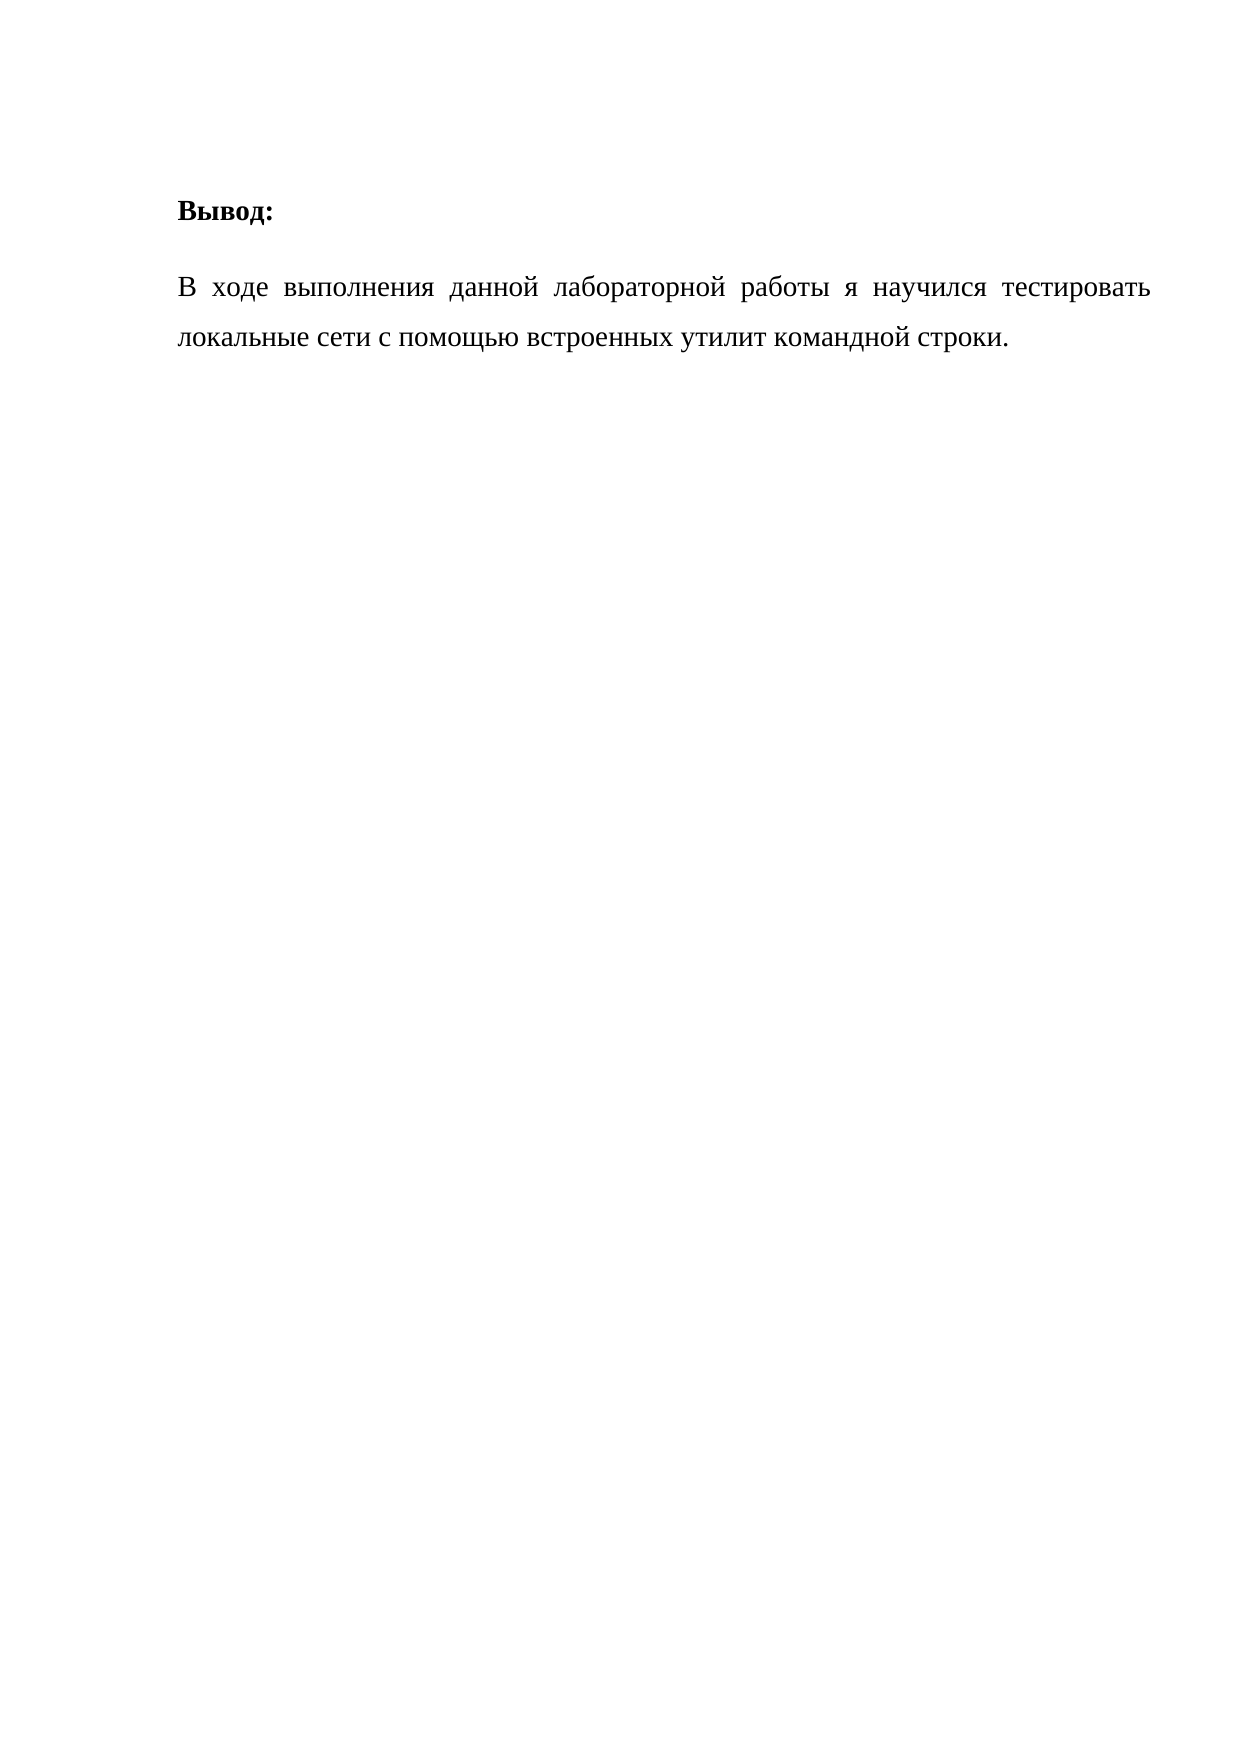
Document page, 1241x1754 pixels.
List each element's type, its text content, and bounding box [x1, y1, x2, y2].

text В ходе выполнения данной лабораторной работы я научился тестировать локальные сети с помощью встроенных утилит командной строки. [177, 269, 1152, 353]
text Вывод: [177, 193, 1152, 227]
